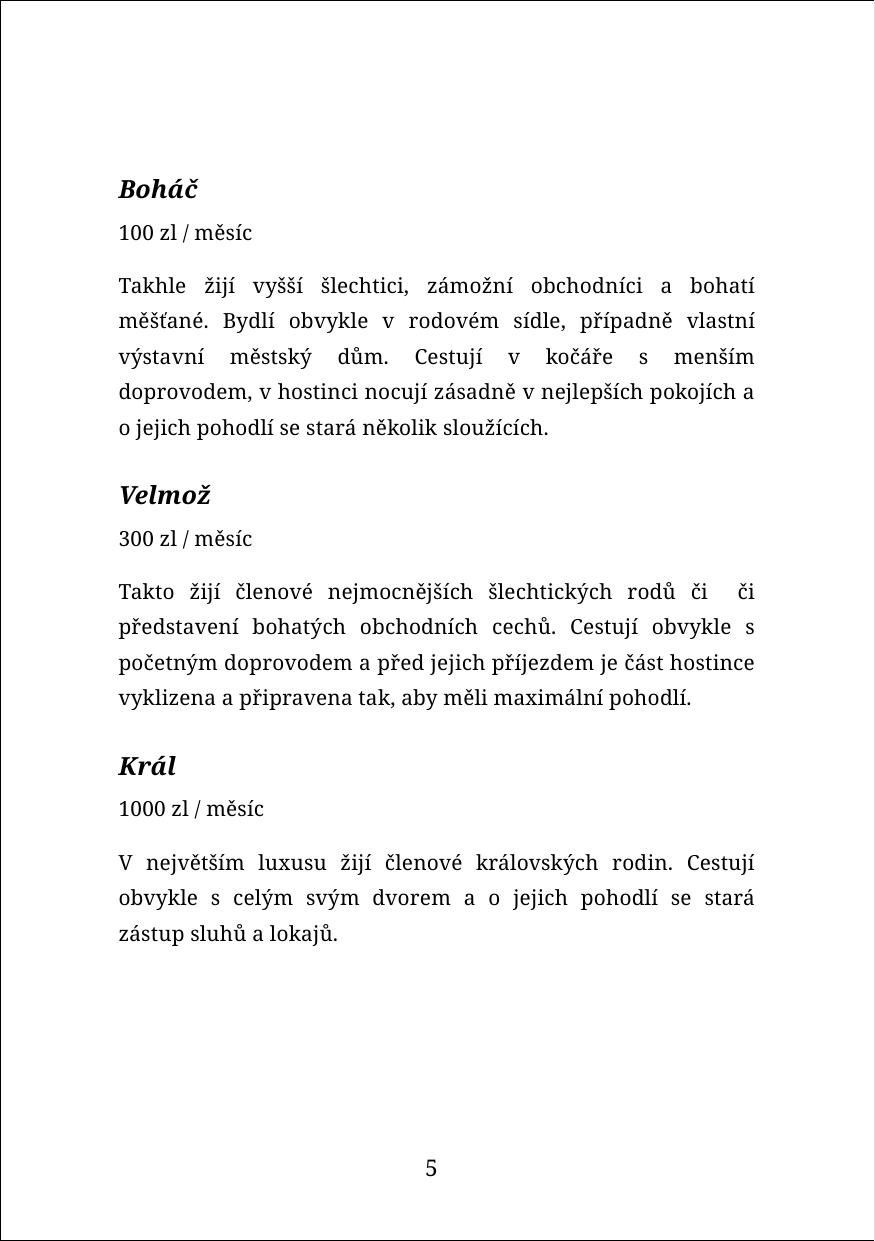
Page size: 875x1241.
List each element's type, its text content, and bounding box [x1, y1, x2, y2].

text 1000 zl / měsíc [118, 794, 756, 823]
subtitle Boháč [118, 172, 756, 206]
text Takhle žijí vyšší šlechtici, zámožní obchodníci a bohatí měšťané. Bydlí obvykle v rodovém sídle, případně vlastní výstavní městský dům. Cestují v kočáře s menším doprovodem, v hostinci nocují zásadně v nejlepších pokojích a o jejich pohodlí se stará několik sloužících. [118, 271, 756, 441]
text Takto žijí členové nejmocnějších šlechtických rodů či či představení bohatých obchodních cechů. Cestují obvykle s početným doprovodem a před jejich příjezdem je část hostince vyklizena a připravena tak, aby měli maximální pohodlí. [118, 577, 756, 712]
text 100 zl / měsíc [118, 218, 756, 246]
subtitle Velmož [118, 478, 756, 512]
text 300 zl / měsíc [118, 524, 756, 552]
subtitle Král [118, 748, 756, 783]
text V největším luxusu žijí členové královských rodin. Cestují obvykle s celým svým dvorem a o jejich pohodlí se stará zástup sluhů a lokajů. [118, 848, 756, 947]
